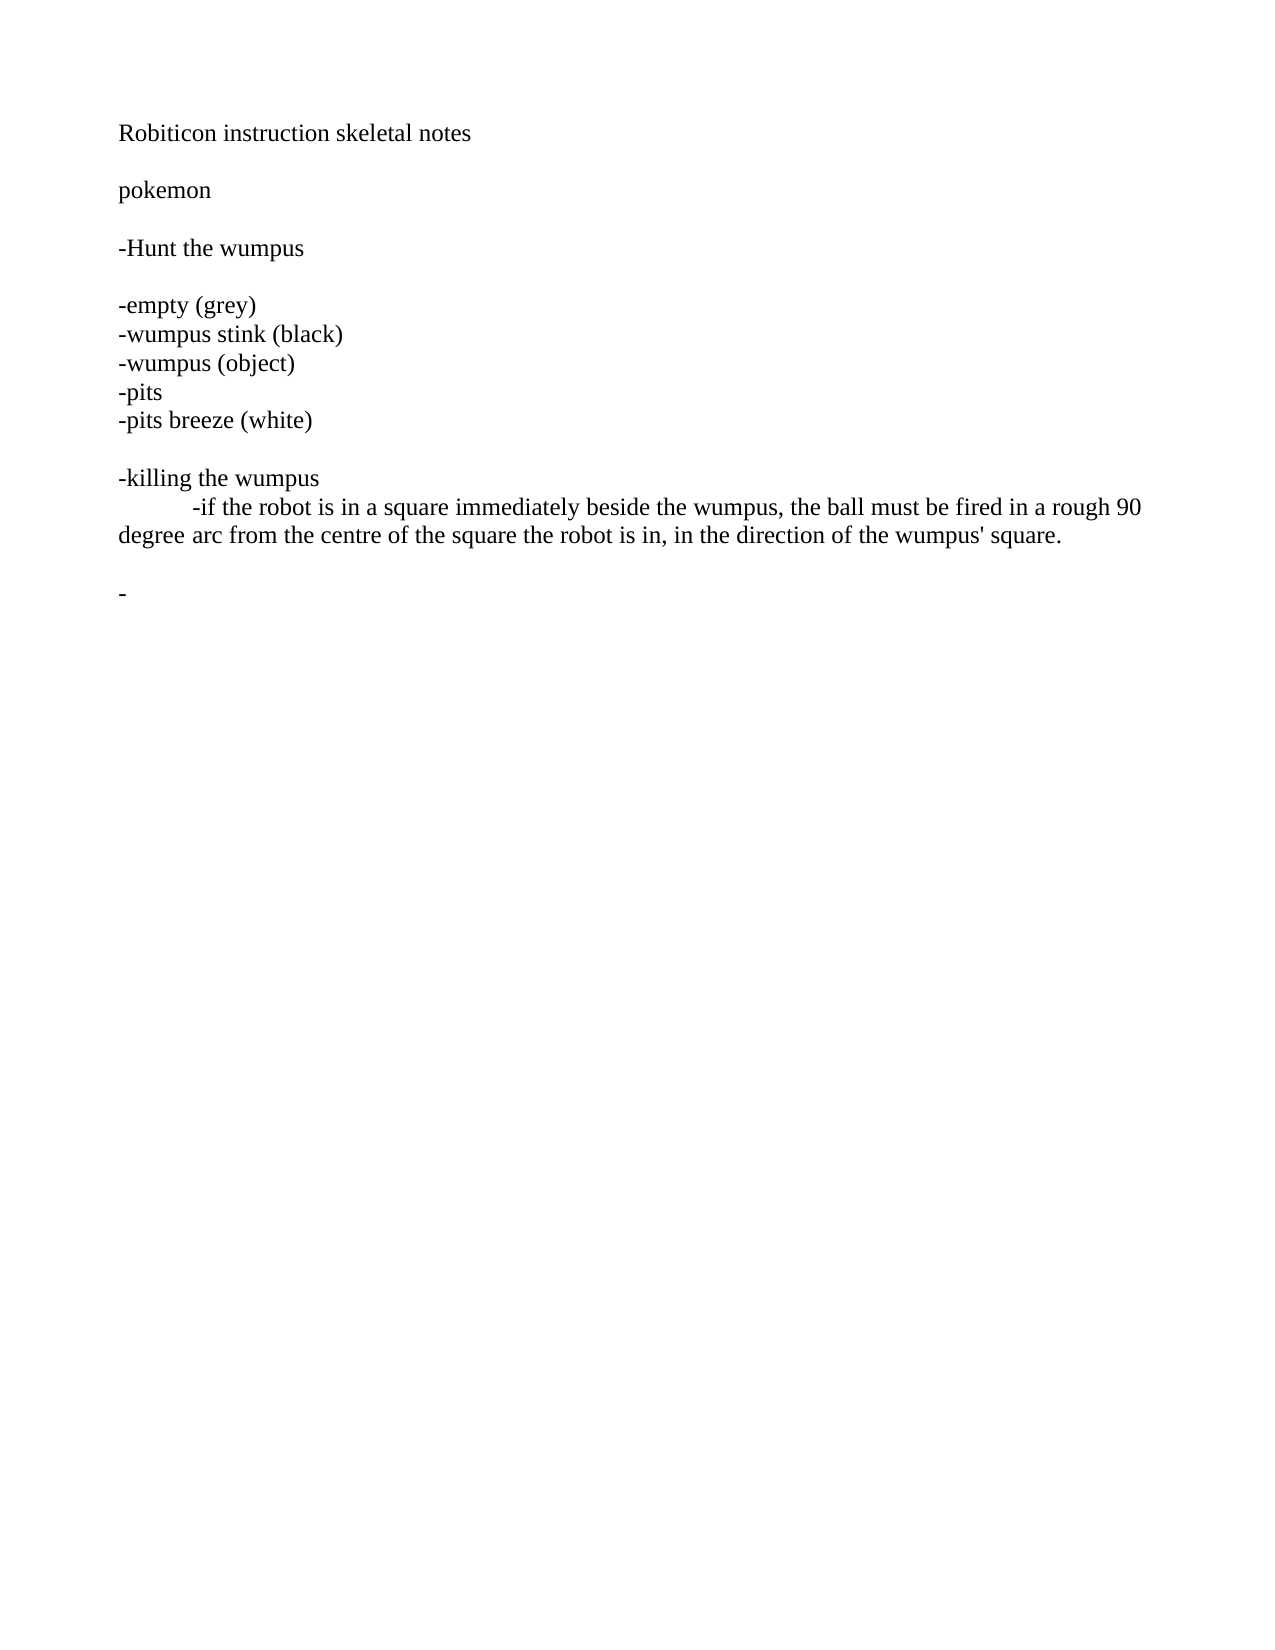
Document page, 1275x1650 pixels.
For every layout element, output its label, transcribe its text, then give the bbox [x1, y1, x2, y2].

text -pits breeze (white) [118, 406, 1157, 434]
text -wumpus (object) [118, 348, 1157, 377]
text -pits [118, 377, 1157, 406]
text -if the robot is in a square immediately beside the wumpus, the ball must be fired in a rough 90 degree arc from the centre of the square the robot is in, in the direction of the wumpus' square. [118, 492, 1157, 549]
text -wumpus stink (black) [118, 319, 1157, 348]
text - [118, 578, 1157, 607]
text -Hunt the wumpus [118, 233, 1157, 262]
text pokemon [118, 176, 1157, 204]
text -killing the wumpus [118, 463, 1157, 492]
text -empty (grey) [118, 291, 1157, 319]
text Robiticon instruction skeletal notes [118, 118, 1157, 147]
